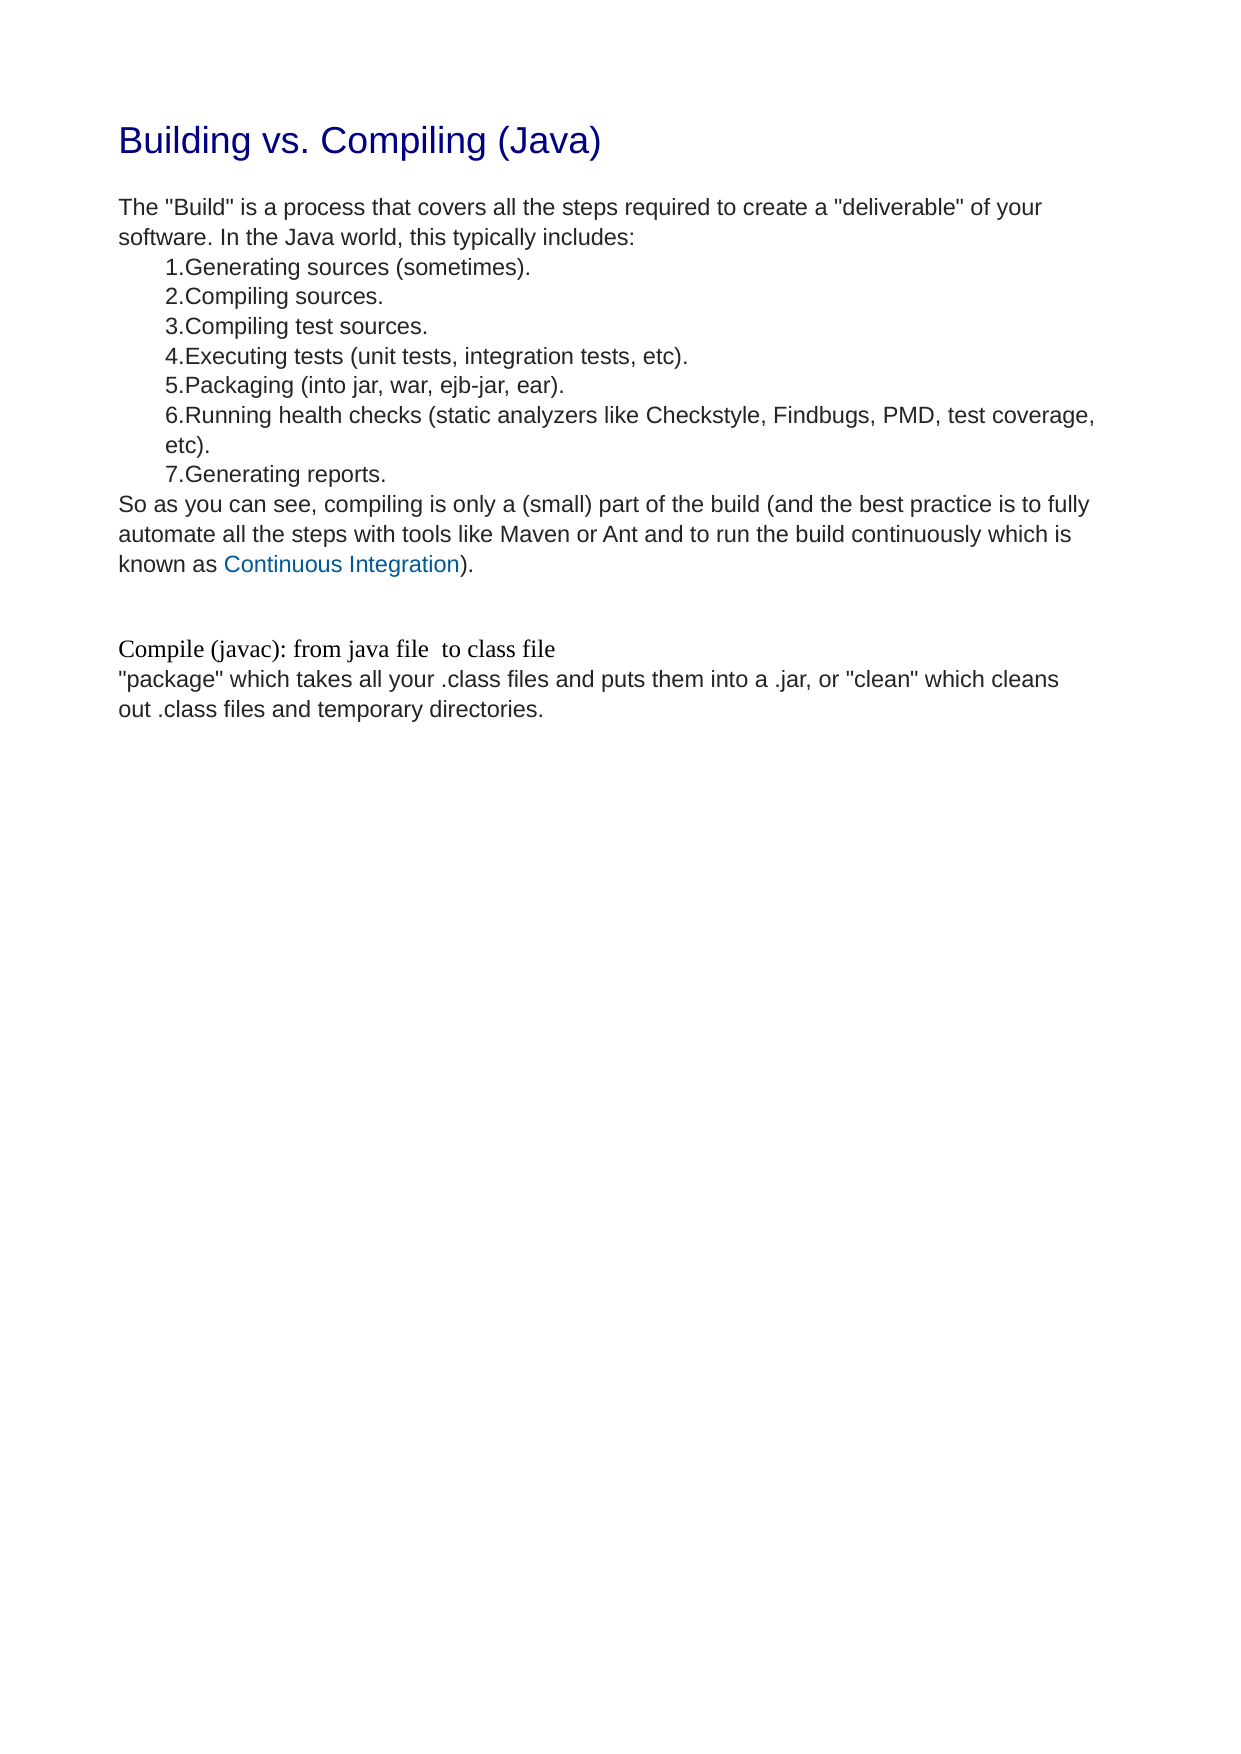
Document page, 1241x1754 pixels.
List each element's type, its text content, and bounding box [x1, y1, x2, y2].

subtitle Building vs. Compiling (Java) [118, 118, 1122, 161]
list Generating reports. [118, 458, 1122, 488]
text The "Build" is a process that covers all the steps required to create a "deliverable" of your software. In the Java world, this typically includes: [118, 191, 1122, 250]
list Packaging (into jar, war, ejb-jar, ear). [118, 369, 1122, 399]
list Compiling sources. [118, 280, 1122, 310]
list Compiling test sources. [118, 310, 1122, 339]
list Generating sources (sometimes). [118, 250, 1122, 280]
text So as you can see, compiling is only a (small) part of the build (and the best practice is to fully automate all the steps with tools like Maven or Ant and to run the build continuously which is known as Continuous Integration). [118, 488, 1122, 577]
text "package" which takes all your .class files and puts them into a .jar, or "clean" which cleans out .class files and temporary directories. [118, 663, 1122, 722]
text Compile (javac): from java file to class file [118, 634, 1122, 663]
list Running health checks (static analyzers like Checkstyle, Findbugs, PMD, test coverage, etc). [118, 399, 1122, 458]
list Executing tests (unit tests, integration tests, etc). [118, 339, 1122, 369]
